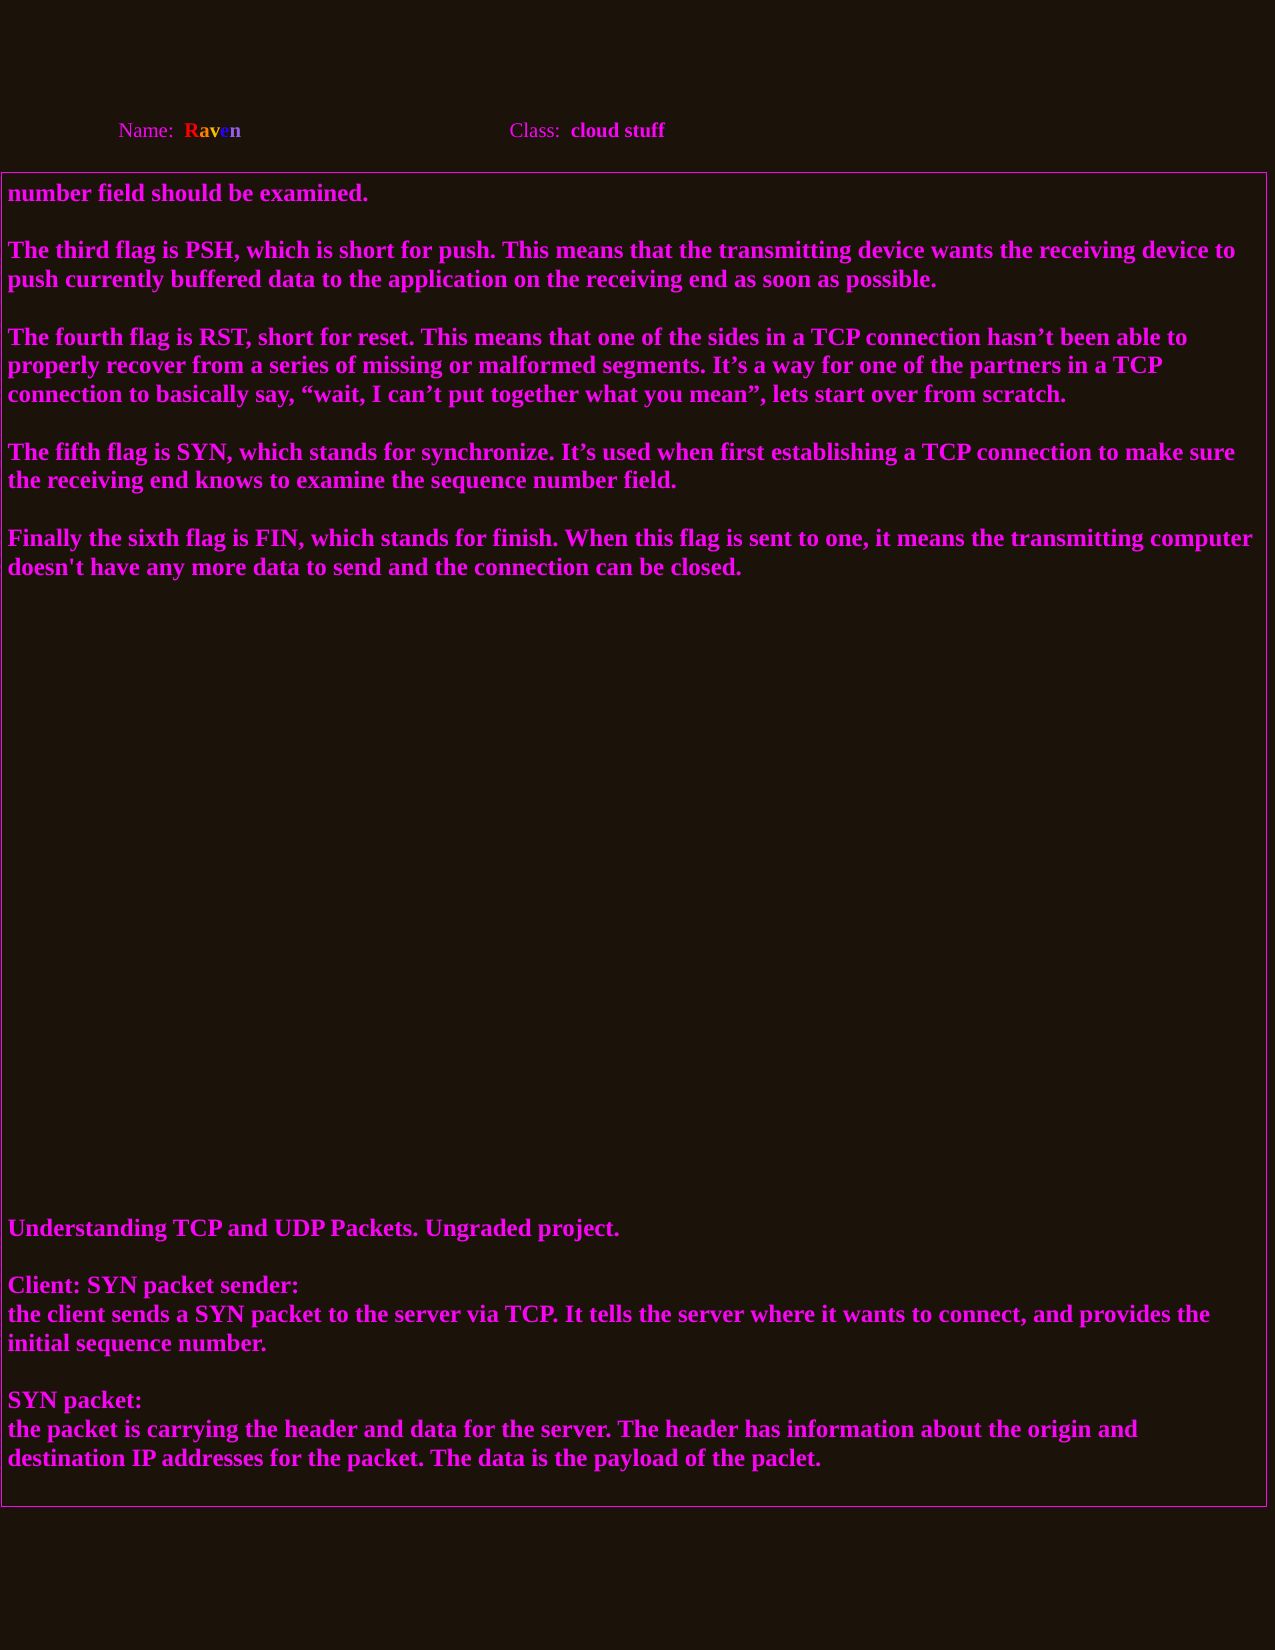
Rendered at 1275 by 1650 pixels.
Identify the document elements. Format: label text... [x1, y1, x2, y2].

table_cell number field should be examined. The third flag is PSH, which is short for push. This means that the transmitting device wants the receiving device to push currently buffered data to the application on the receiving end as soon as possible. The fourth flag is RST, short for reset. This means that one of the sides in a TCP connection hasn’t been able to properly recover from a series of missing or malformed segments. It’s a way for one of the partners in a TCP connection to basically say, “wait, I can’t put together what you mean”, lets start over from scratch. The fifth flag is SYN, which stands for synchronize. It’s used when first establishing a TCP connection to make sure the receiving end knows to examine the sequence number field. Finally the sixth flag is FIN, which stands for finish. When this flag is sent to one, it means the transmitting computer doesn't have any more data to send and the connection can be closed. Understanding TCP and UDP Packets. Ungraded project. Client: SYN packet sender: the client sends a SYN packet to the server via TCP. It tells the server where it wants to connect, and provides the initial sequence number. SYN packet: the packet is carrying the header and data for the server. The header has information about the origin and destination IP addresses for the packet. The data is the payload of the paclet. [2, 173, 1266, 1506]
